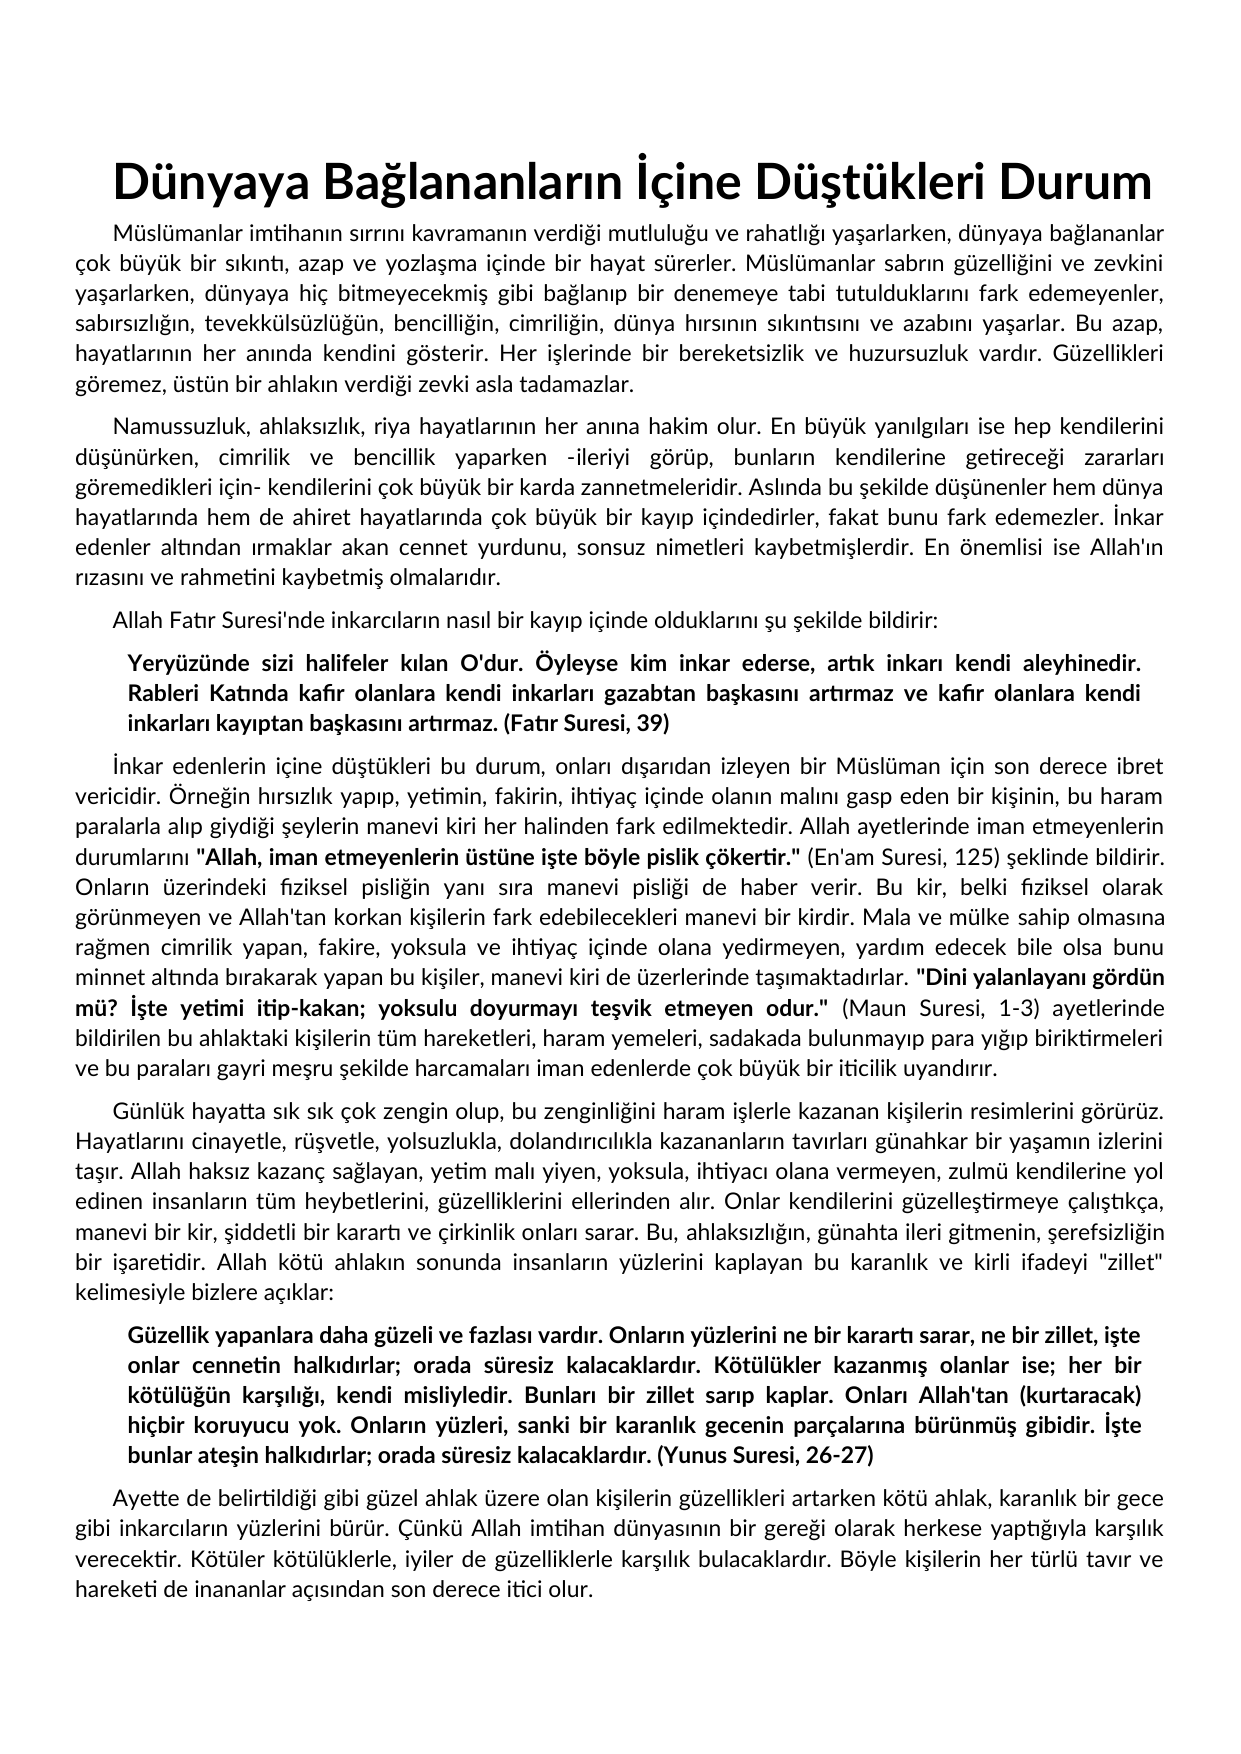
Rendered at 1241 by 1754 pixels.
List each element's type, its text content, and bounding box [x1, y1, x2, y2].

text İnkar edenlerin içine düştükleri bu durum, onları dışarıdan izleyen bir Müslüman için son derece ibret vericidir. Örneğin hırsızlık yapıp, yetimin, fakirin, ihtiyaç içinde olanın malını gasp eden bir kişinin, bu haram paralarla alıp giydiği şeylerin manevi kiri her halinden fark edilmektedir. Allah ayetlerinde iman etmeyenlerin durumlarını "Allah, iman etmeyenlerin üstüne işte böyle pislik çökertir." (En'am Suresi, 125) şeklinde bildirir. Onların üzerindeki fiziksel pisliğin yanı sıra manevi pisliği de haber verir. Bu kir, belki fiziksel olarak görünmeyen ve Allah'tan korkan kişilerin fark edebilecekleri manevi bir kirdir. Mala ve mülke sahip olmasına rağmen cimrilik yapan, fakire, yoksula ve ihtiyaç içinde olana yedirmeyen, yardım edecek bile olsa bunu minnet altında bırakarak yapan bu kişiler, manevi kiri de üzerlerinde taşımaktadırlar. "Dini yalanlayanı gördün mü? İşte yetimi itip-kakan; yoksulu doyurmayı teşvik etmeyen odur." (Maun Suresi, 1-3) ayetlerinde bildirilen bu ahlaktaki kişilerin tüm hareketleri, haram yemeleri, sadakada bulunmayıp para yığıp biriktirmeleri ve bu paraları gayri meşru şekilde harcamaları iman edenlerde çok büyük bir iticilik uyandırır. [75, 752, 1165, 1081]
text Güzellik yapanlara daha güzeli ve fazlası vardır. Onların yüzlerini ne bir karartı sarar, ne bir zillet, işte onlar cennetin halkıdırlar; orada süresiz kalacaklardır. Kötülükler kazanmış olanlar ise; her bir kötülüğün karşılığı, kendi misliyledir. Bunları bir zillet sarıp kaplar. Onları Allah'tan (kurtaracak) hiçbir koruyucu yok. Onların yüzleri, sanki bir karanlık gecenin parçalarına bürünmüş gibidir. İşte bunlar ateşin halkıdırlar; orada süresiz kalacaklardır. (Yunus Suresi, 26-27) [127, 1320, 1143, 1469]
text Namussuzluk, ahlaksızlık, riya hayatlarının her anına hakim olur. En büyük yanılgıları ise hep kendilerini düşünürken, cimrilik ve bencillik yaparken -ileriyi görüp, bunların kendilerine getireceği zararları göremedikleri için- kendilerini çok büyük bir karda zannetmeleridir. Aslında bu şekilde düşünenler hem dünya hayatlarında hem de ahiret hayatlarında çok büyük bir kayıp içindedirler, fakat bunu fark edemezler. İnkar edenler altından ırmaklar akan cennet yurdunu, sonsuz nimetleri kaybetmişlerdir. En önemlisi ise Allah'ın rızasını ve rahmetini kaybetmiş olmalarıdır. [75, 412, 1165, 591]
text Ayette de belirtildiği gibi güzel ahlak üzere olan kişilerin güzellikleri artarken kötü ahlak, karanlık bir gece gibi inkarcıların yüzlerini bürür. Çünkü Allah imtihan dünyasının bir gereği olarak herkese yaptığıyla karşılık verecektir. Kötüler kötülüklerle, iyiler de güzelliklerle karşılık bulacaklardır. Böyle kişilerin her türlü tavır ve hareketi de inananlar açısından son derece itici olur. [75, 1484, 1165, 1602]
text Allah Fatır Suresi'nde inkarcıların nasıl bir kayıp içinde olduklarını şu şekilde bildirir: [75, 606, 1165, 633]
subtitle Dünyaya Bağlananların İçine Düştükleri Durum [112, 150, 1165, 210]
text Müslümanlar imtihanın sırrını kavramanın verdiği mutluluğu ve rahatlığı yaşarlarken, dünyaya bağlananlar çok büyük bir sıkıntı, azap ve yozlaşma içinde bir hayat sürerler. Müslümanlar sabrın güzelliğini ve zevkini yaşarlarken, dünyaya hiç bitmeyecekmiş gibi bağlanıp bir denemeye tabi tutulduklarını fark edemeyenler, sabırsızlığın, tevekkülsüzlüğün, bencilliğin, cimriliğin, dünya hırsının sıkıntısını ve azabını yaşarlar. Bu azap, hayatlarının her anında kendini gösterir. Her işlerinde bir bereketsizlik ve huzursuzluk vardır. Güzellikleri göremez, üstün bir ahlakın verdiği zevki asla tadamazlar. [75, 218, 1165, 397]
text Yeryüzünde sizi halifeler kılan O'dur. Öyleyse kim inkar ederse, artık inkarı kendi aleyhinedir. Rableri Katında kafir olanlara kendi inkarları gazabtan başkasını artırmaz ve kafir olanlara kendi inkarları kayıptan başkasını artırmaz. (Fatır Suresi, 39) [127, 648, 1143, 736]
text Günlük hayatta sık sık çok zengin olup, bu zenginliğini haram işlerle kazanan kişilerin resimlerini görürüz. Hayatlarını cinayetle, rüşvetle, yolsuzlukla, dolandırıcılıkla kazananların tavırları günahkar bir yaşamın izlerini taşır. Allah haksız kazanç sağlayan, yetim malı yiyen, yoksula, ihtiyacı olana vermeyen, zulmü kendilerine yol edinen insanların tüm heybetlerini, güzelliklerini ellerinden alır. Onlar kendilerini güzelleştirmeye çalıştıkça, manevi bir kir, şiddetli bir karartı ve çirkinlik onları sarar. Bu, ahlaksızlığın, günahta ileri gitmenin, şerefsizliğin bir işaretidir. Allah kötü ahlakın sonunda insanların yüzlerini kaplayan bu karanlık ve kirli ifadeyi "zillet" kelimesiyle bizlere açıklar: [75, 1096, 1165, 1305]
